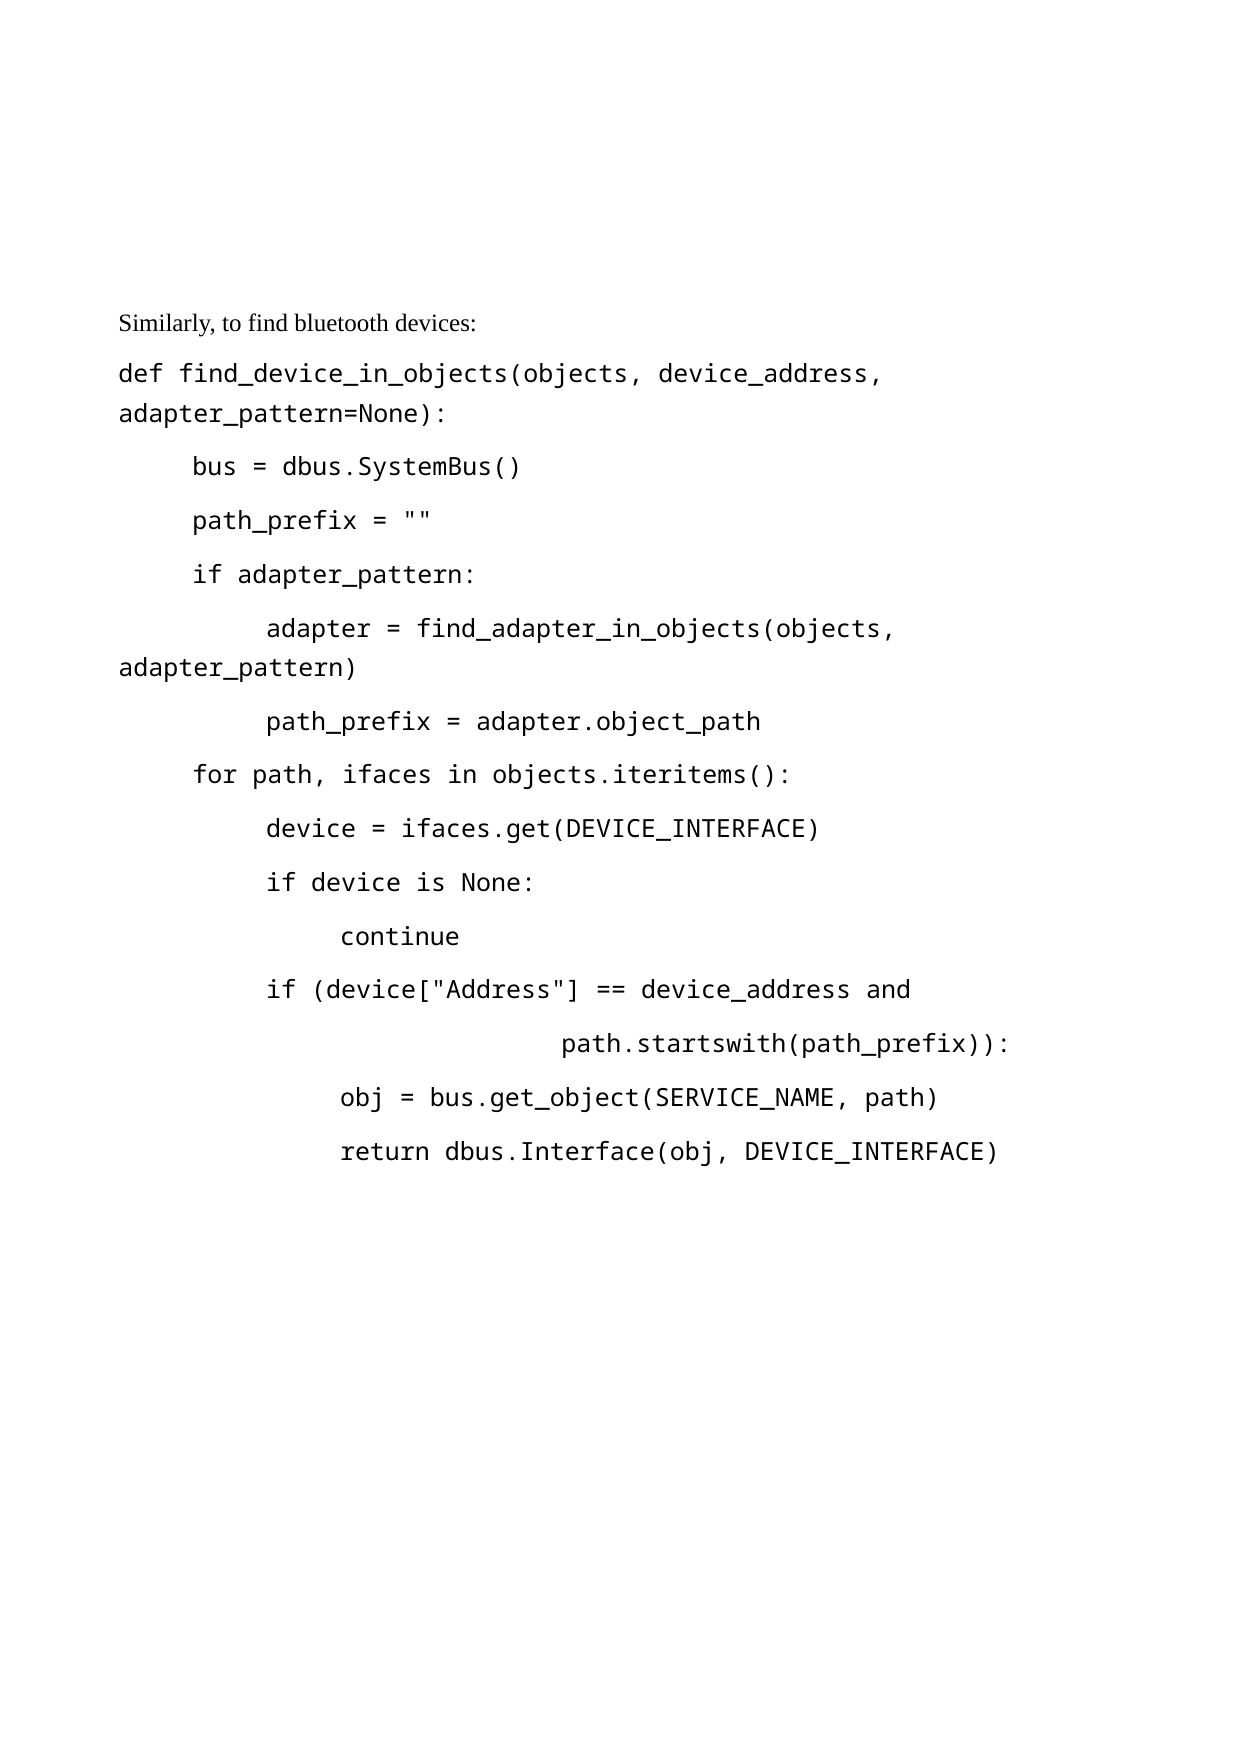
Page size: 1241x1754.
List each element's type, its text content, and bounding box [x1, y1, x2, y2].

text obj = bus.get_object(SERVICE_NAME, path) [118, 1079, 1122, 1113]
text def find_device_in_objects(objects, device_address, adapter_pattern=None): [118, 356, 1122, 429]
text for path, ifaces in objects.iteritems(): [118, 757, 1122, 791]
text return dbus.Interface(obj, DEVICE_INTERFACE) [118, 1133, 1122, 1167]
text continue [118, 918, 1122, 952]
text path.startswith(path_prefix)): [118, 1026, 1122, 1060]
text adapter = find_adapter_in_objects(objects, adapter_pattern) [118, 610, 1122, 683]
text path_prefix = adapter.object_path [118, 703, 1122, 737]
text if device is None: [118, 864, 1122, 898]
text bus = dbus.SystemBus() [118, 449, 1122, 483]
text Similarly, to find bluetooth devices: [118, 308, 1122, 337]
text device = ifaces.get(DEVICE_INTERFACE) [118, 811, 1122, 845]
text if adapter_pattern: [118, 557, 1122, 591]
text if (device["Address"] == device_address and [118, 972, 1122, 1006]
text path_prefix = "" [118, 503, 1122, 537]
